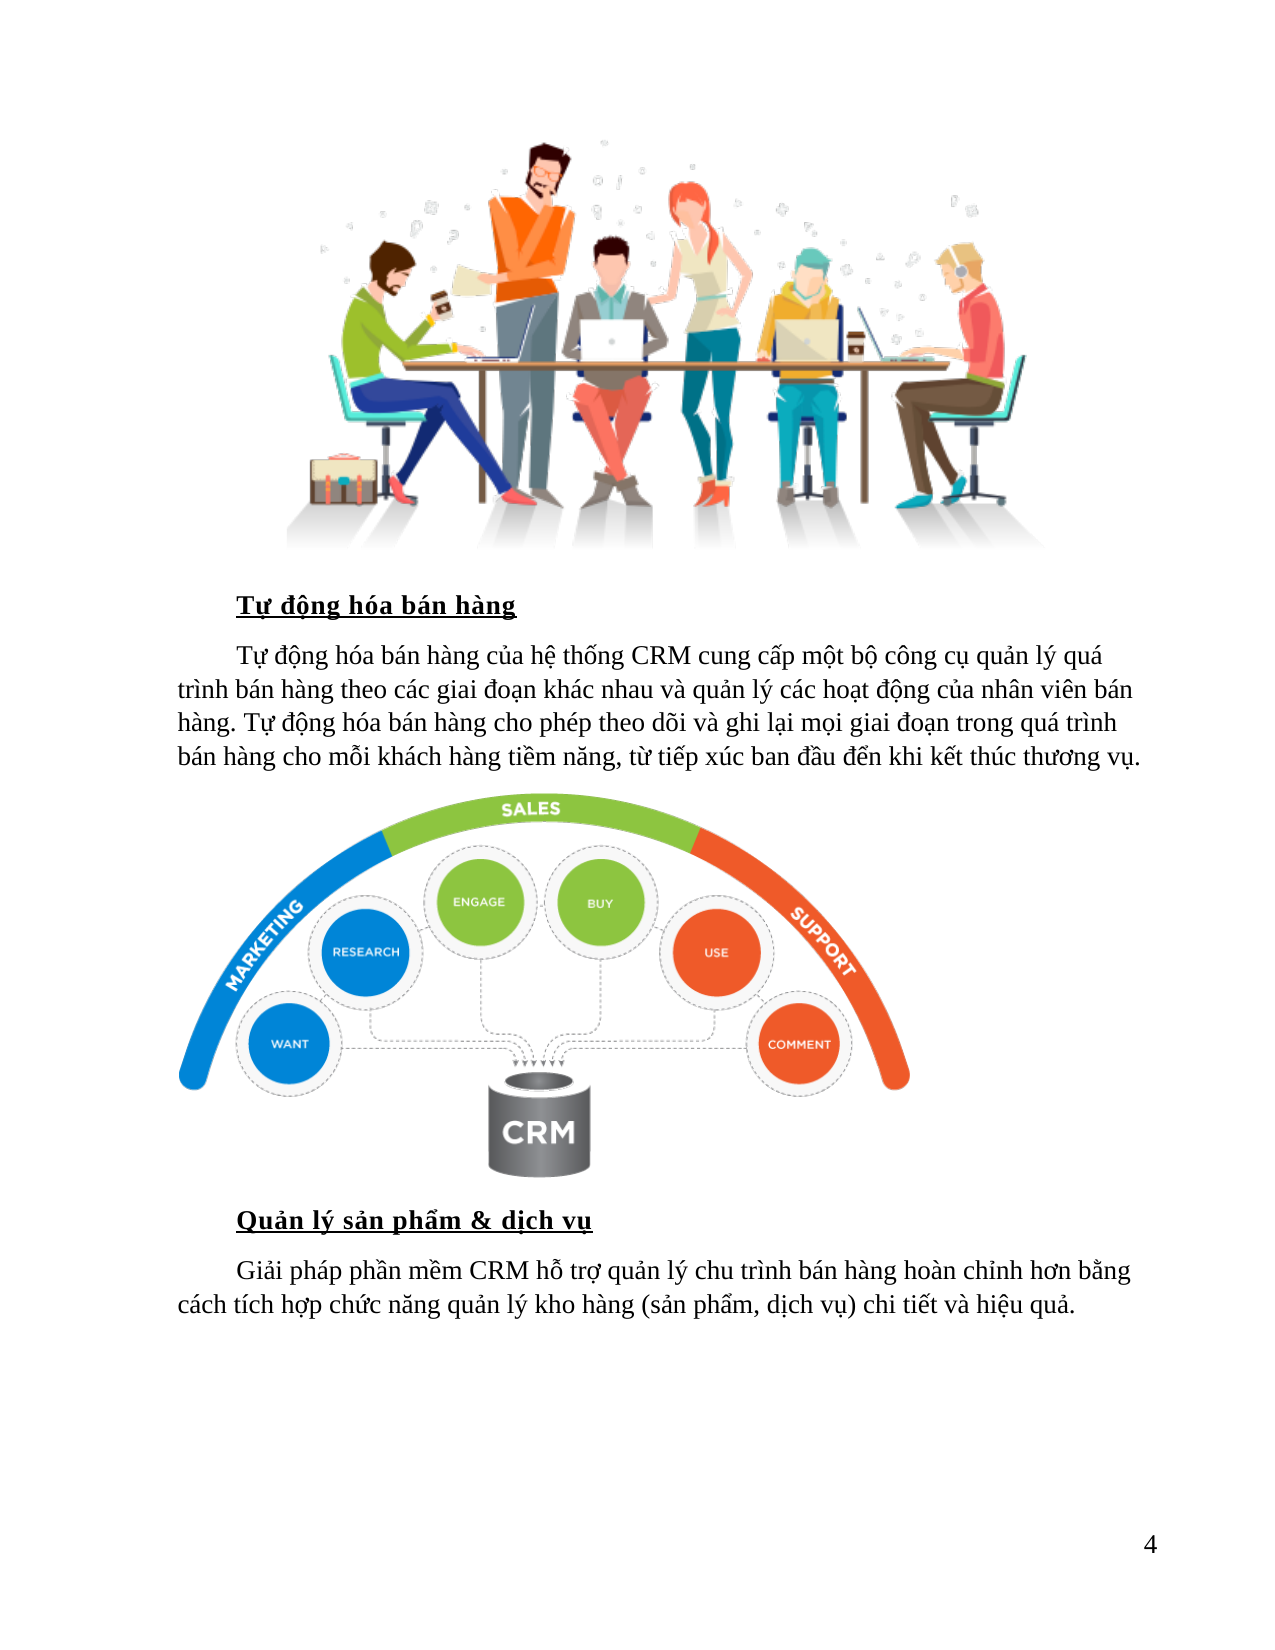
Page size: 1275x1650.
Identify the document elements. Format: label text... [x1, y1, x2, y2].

text Tự động hóa bán hàng [177, 589, 1157, 620]
picture [177, 790, 917, 1186]
picture [276, 118, 1058, 571]
text Giải pháp phần mềm CRM hỗ trợ quản lý chu trình bán hàng hoàn chỉnh hơn bằng cách tích hợp chức năng quản lý kho hàng (sản phẩm, dịch vụ) chi tiết và hiệu quả. [177, 1254, 1157, 1319]
text Tự động hóa bán hàng của hệ thống CRM cung cấp một bộ công cụ quản lý quá trình bán hàng theo các giai đoạn khác nhau và quản lý các hoạt động của nhân viên bán hàng. Tự động hóa bán hàng cho phép theo dõi và ghi lại mọi giai đoạn trong quá trình bán hàng cho mỗi khách hàng tiềm năng, từ tiếp xúc ban đầu đển khi kết thúc thương vụ. [177, 639, 1157, 771]
text Quản lý sản phẩm & dịch vụ [177, 1204, 1157, 1235]
